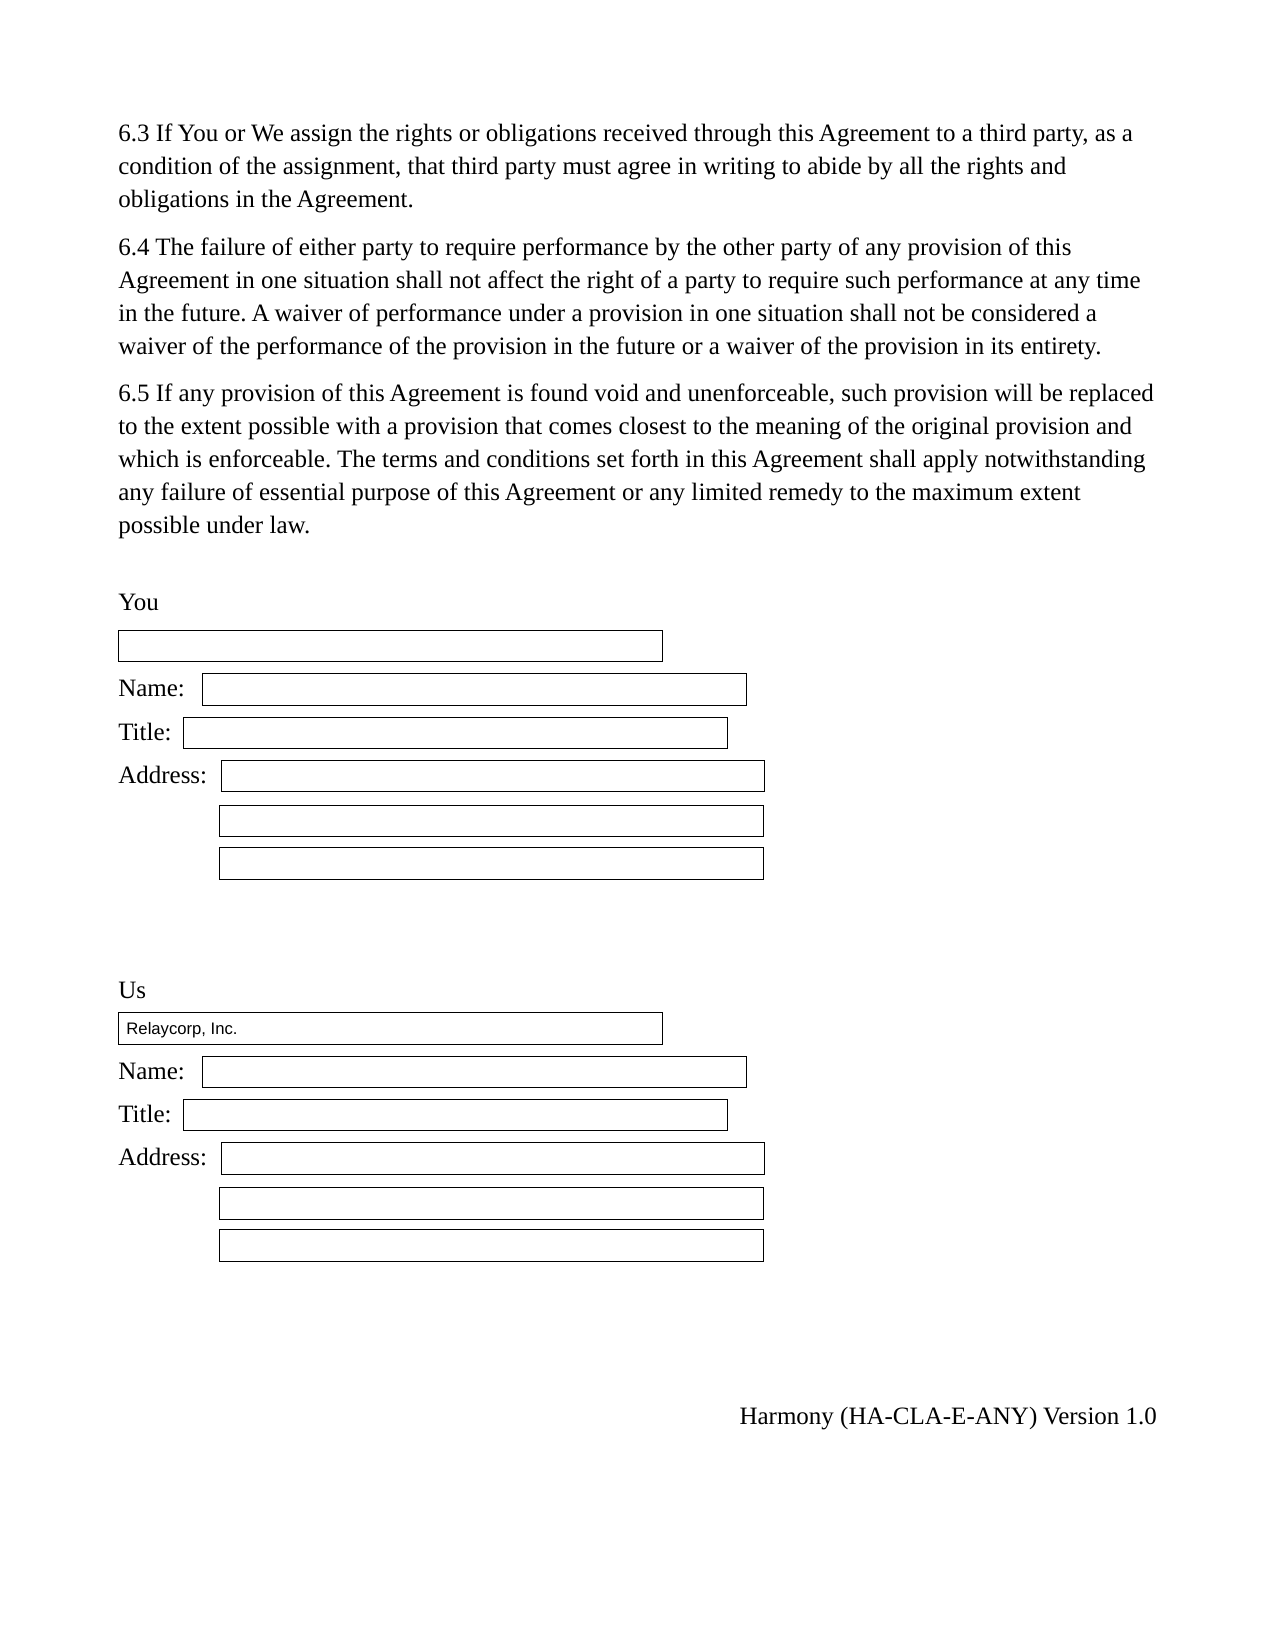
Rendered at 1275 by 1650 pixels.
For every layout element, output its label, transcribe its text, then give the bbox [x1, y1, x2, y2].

text 6.4 The failure of either party to require performance by the other party of any provision of this Agreement in one situation shall not affect the right of a party to require such performance at any time in the future. A waiver of performance under a provision in one situation shall not be considered a waiver of the performance of the provision in the future or a waiver of the provision in its entirety. [118, 232, 1157, 359]
text [765, 1142, 1157, 1171]
text You [118, 558, 1157, 616]
text [765, 760, 1157, 789]
text [747, 1056, 1157, 1084]
text Title: [118, 1099, 183, 1128]
text 6.5 If any provision of this Agreement is found void and unenforceable, such provision will be replaced to the extent possible with a provision that comes closest to the meaning of the original provision and which is enforceable. The terms and conditions set forth in this Agreement shall apply notwithstanding any failure of essential purpose of this Agreement or any limited remedy to the maximum extent possible under law. [118, 378, 1157, 539]
text Title: [118, 717, 183, 746]
text Name: [118, 1056, 202, 1084]
text 6.3 If You or We assign the rights or obligations received through this Agreement to a third party, as a condition of the assignment, that third party must agree in writing to abide by all the rights and obligations in the Agreement. [118, 118, 1157, 213]
text Harmony (HA-CLA-E-ANY) Version 1.0 [118, 1401, 1157, 1429]
text [728, 1099, 1157, 1128]
text Us [118, 975, 1157, 1004]
text [728, 717, 1157, 746]
text Address: [118, 760, 221, 789]
text Name: [118, 673, 202, 702]
text [747, 673, 1157, 702]
text Address: [118, 1142, 221, 1171]
